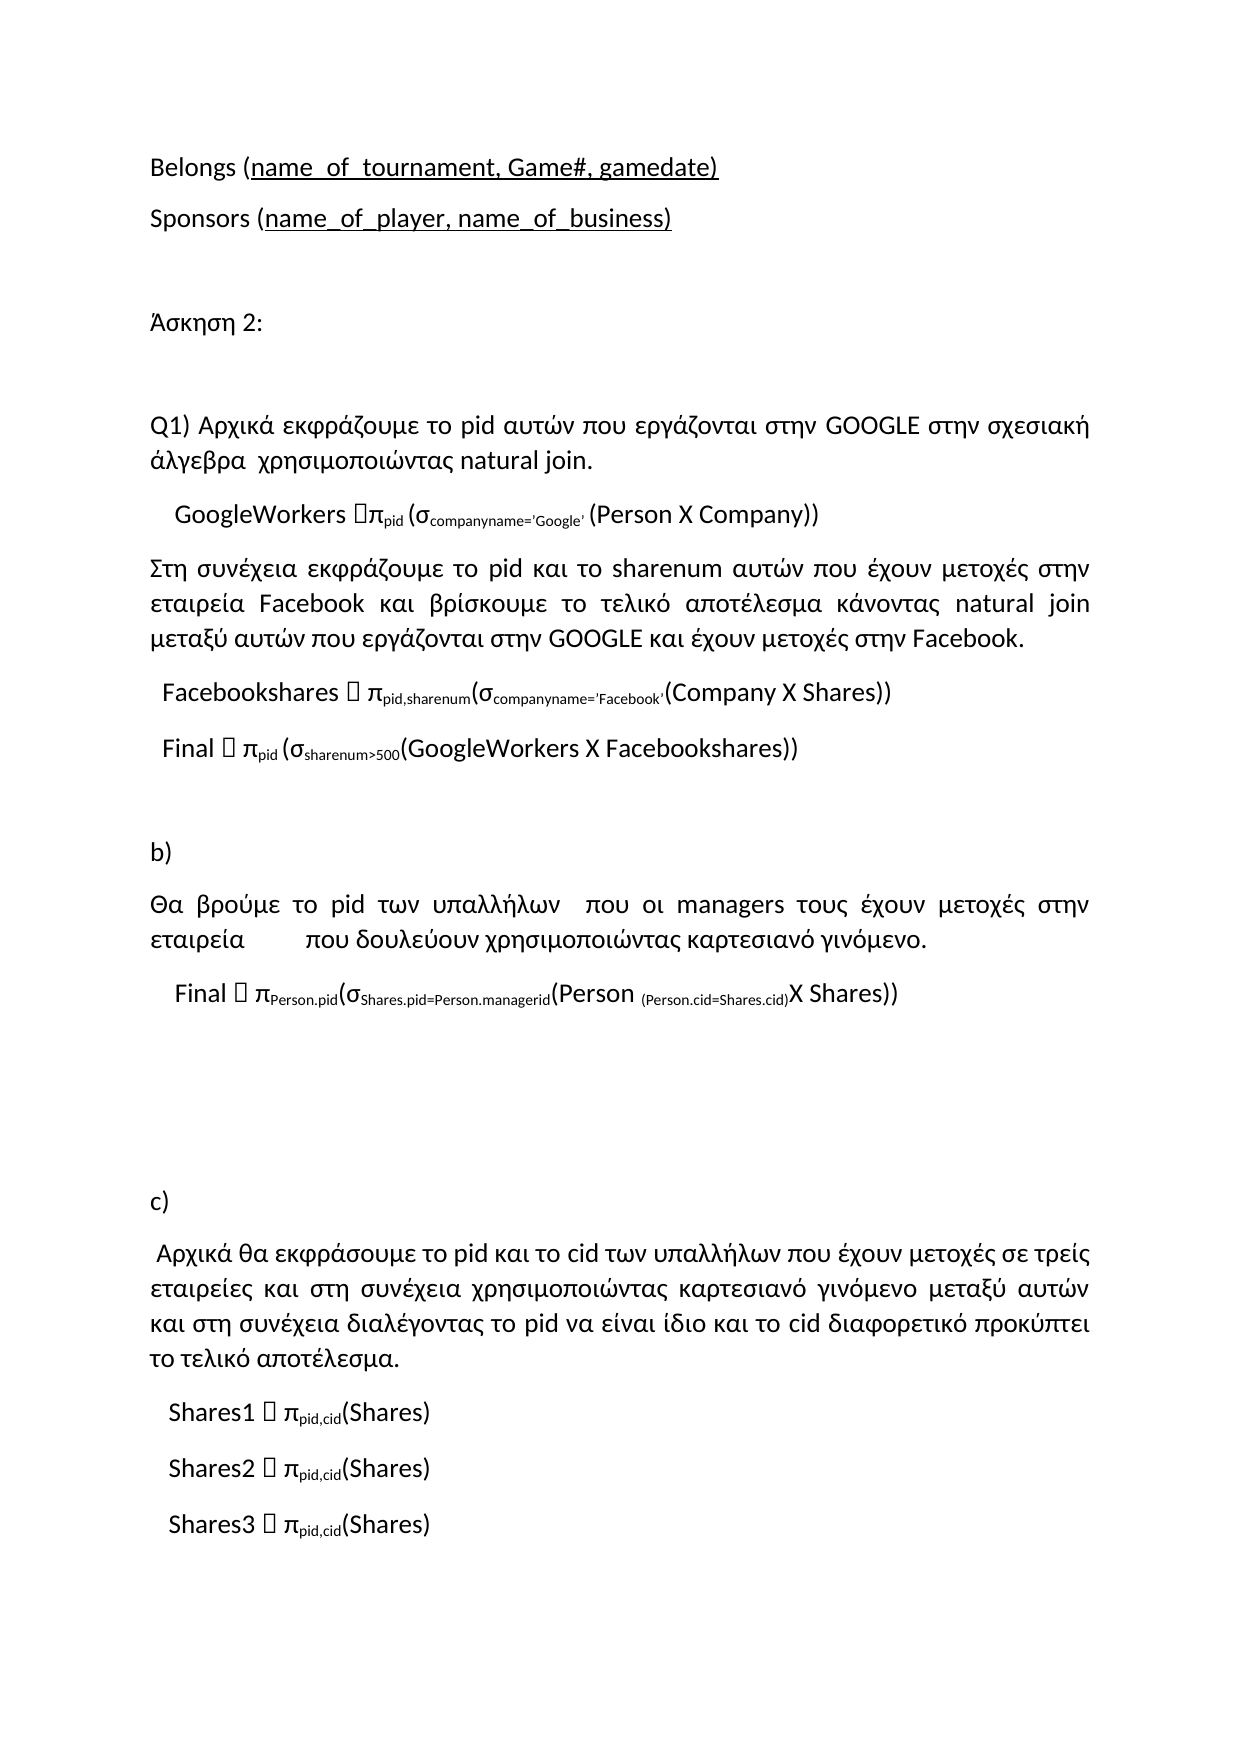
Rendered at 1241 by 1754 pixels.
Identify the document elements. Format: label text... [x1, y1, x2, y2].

text Belongs (name_of_tournament, Game#, gamedate) [150, 150, 1090, 183]
text Θα βρούμε το pid των υπαλλήλων που οι managers τους έχουν μετοχές στην εταιρεία που δουλεύουν χρησιμοποιώντας καρτεσιανό γινόμενο. [150, 887, 1090, 955]
text Shares3  πpid,cid(Shares) [150, 1504, 1090, 1541]
text Άσκηση 2: [150, 305, 1090, 338]
text Final  πpid (σsharenum>500(GoogleWorkers X Facebookshares)) [150, 728, 1090, 765]
text GoogleWorkers πpid (σcompanyname=’Google’ (Person X Company)) [150, 495, 1090, 532]
text c) [150, 1184, 1090, 1218]
text Shares2  πpid,cid(Shares) [150, 1449, 1090, 1486]
text Facebookshares  πpid,sharenum(σcompanyname=’Facebook’(Company X Shares)) [150, 672, 1090, 709]
text Shares1  πpid,cid(Shares) [150, 1393, 1090, 1430]
text b) [150, 836, 1090, 868]
text Sponsors (name_of_player, name_of_business) [150, 202, 1090, 235]
text Στη συνέχεια εκφράζουμε το pid και το sharenum αυτών που έχουν μετοχές στην εταιρεία Facebook και βρίσκουμε το τελικό αποτέλεσμα κάνοντας natural join μεταξύ αυτών που εργάζονται στην GOOGLE και έχουν μετοχές στην Facebook. [150, 551, 1090, 654]
text Αρχικά θα εκφράσουμε το pid και το cid των υπαλλήλων που έχουν μετοχές σε τρείς εταιρείες και στη συνέχεια χρησιμοποιώντας καρτεσιανό γινόμενο μεταξύ αυτών και στη συνέχεια διαλέγοντας το pid να είναι ίδιο και το cid διαφορετικό προκύπτει το τελικό αποτέλεσμα. [150, 1236, 1090, 1374]
text Final  πPerson.pid(σShares.pid=Person.managerid(Person (Person.cid=Shares.cid)X Shares)) [150, 974, 1090, 1011]
text Q1) Αρχικά εκφράζουμε το pid αυτών που εργάζονται στην GOOGLE στην σχεσιακή άλγεβρα χρησιμοποιώντας natural join. [150, 408, 1090, 476]
